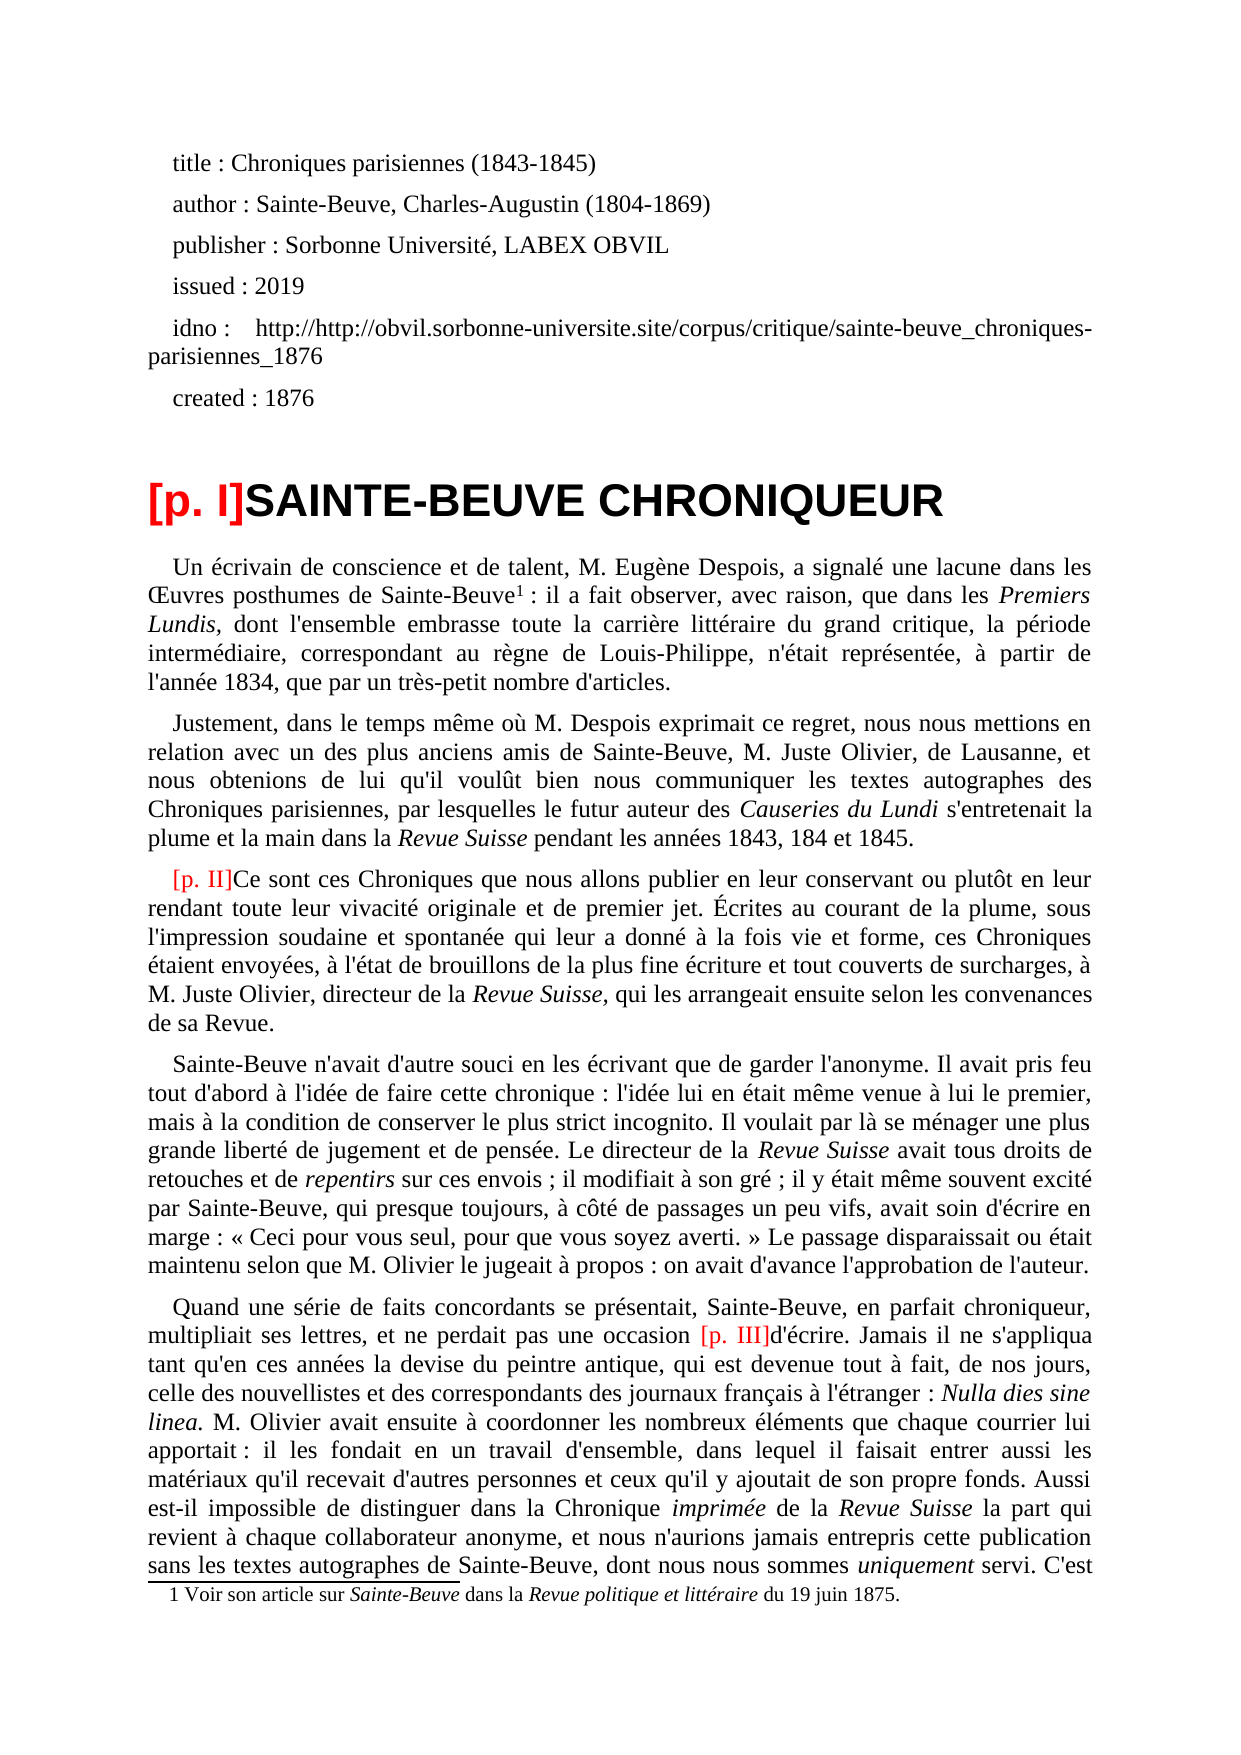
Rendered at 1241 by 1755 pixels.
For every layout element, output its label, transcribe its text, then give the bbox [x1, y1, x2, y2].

text title : Chroniques parisiennes (1843-1845) [148, 148, 1093, 176]
text Voir son article sur Sainte-Beuve dans la Revue politique et littéraire du 19 juin 1875. [148, 1582, 1093, 1606]
text Sainte-Beuve n'avait d'autre souci en les écrivant que de garder l'anonyme. Il avait pris feu tout d'abord à l'idée de faire cette chronique : l'idée lui en était même venue à lui le premier, mais à la condition de conserver le plus strict incognito. Il voulait par là se ménager une plus grande liberté de jugement et de pensée. Le directeur de la Revue Suisse avait tous droits de retouches et de repentirs sur ces envois ; il modifiait à son gré ; il y était même souvent excité par Sainte-Beuve, qui presque toujours, à côté de passages un peu vifs, avait soin d'écrire en marge : « Ceci pour vous seul, pour que vous soyez averti. » Le passage disparaissait ou était maintenu selon que M. Olivier le jugeait à propos : on avait d'avance l'approbation de l'auteur. [148, 1049, 1093, 1279]
text Quand une série de faits concordants se présentait, Sainte-Beuve, en parfait chroniqueur, multipliait ses lettres, et ne perdait pas une occasion [p. III]d'écrire. Jamais il ne s'appliqua tant qu'en ces années la devise du peintre antique, qui est devenue tout à fait, de nos jours, celle des nouvellistes et des correspondants des journaux français à l'étranger : Nulla dies sine linea. M. Olivier avait ensuite à coordonner les nombreux éléments que chaque courrier lui apportait : il les fondait en un travail d'ensemble, dans lequel il faisait entrer aussi les matériaux qu'il recevait d'autres personnes et ceux qu'il y ajoutait de son propre fonds. Aussi est-il impossible de distinguer dans la Chronique imprimée de la Revue Suisse la part qui revient à chaque collaborateur anonyme, et nous n'aurions jamais entrepris cette publication sans les textes autographes de Sainte-Beuve, dont nous nous sommes uniquement servi. C'est [148, 1292, 1093, 1579]
text issued : 2019 [148, 271, 1093, 300]
text Un écrivain de conscience et de talent, M. Eugène Despois, a signalé une lacune dans les Œuvres posthumes de Sainte-Beuve : il a fait observer, avec raison, que dans les Premiers Lundis, dont l'ensemble embrasse toute la carrière littéraire du grand critique, la période intermédiaire, correspondant au règne de Louis-Philippe, n'était représentée, à partir de l'année 1834, que par un très-petit nombre d'articles. [148, 552, 1093, 695]
text idno : http://http://obvil.sorbonne-universite.site/corpus/critique/sainte-beuve_chroniques-parisiennes_1876 [148, 313, 1093, 370]
subtitle [p. I]SAINTE-BEUVE CHRONIQUEUR [148, 474, 1093, 527]
text created : 1876 [148, 383, 1093, 411]
text [p. II]Ce sont ces Chroniques que nous allons publier en leur conservant ou plutôt en leur rendant toute leur vivacité originale et de premier jet. Écrites au courant de la plume, sous l'impression soudaine et spontanée qui leur a donné à la fois vie et forme, ces Chroniques étaient envoyées, à l'état de brouillons de la plus fine écriture et tout couverts de surcharges, à M. Juste Olivier, directeur de la Revue Suisse, qui les arrangeait ensuite selon les convenances de sa Revue. [148, 864, 1093, 1037]
text author : Sainte-Beuve, Charles-Augustin (1804-1869) [148, 189, 1093, 218]
text publisher : Sorbonne Université, LABEX OBVIL [148, 230, 1093, 259]
text Justement, dans le temps même où M. Despois exprimait ce regret, nous nous mettions en relation avec un des plus anciens amis de Sainte-Beuve, M. Juste Olivier, de Lausanne, et nous obtenions de lui qu'il voulût bien nous communiquer les textes autographes des Chroniques parisiennes, par lesquelles le futur auteur des Causeries du Lundi s'entretenait la plume et la main dans la Revue Suisse pendant les années 1843, 184 et 1845. [148, 708, 1093, 852]
